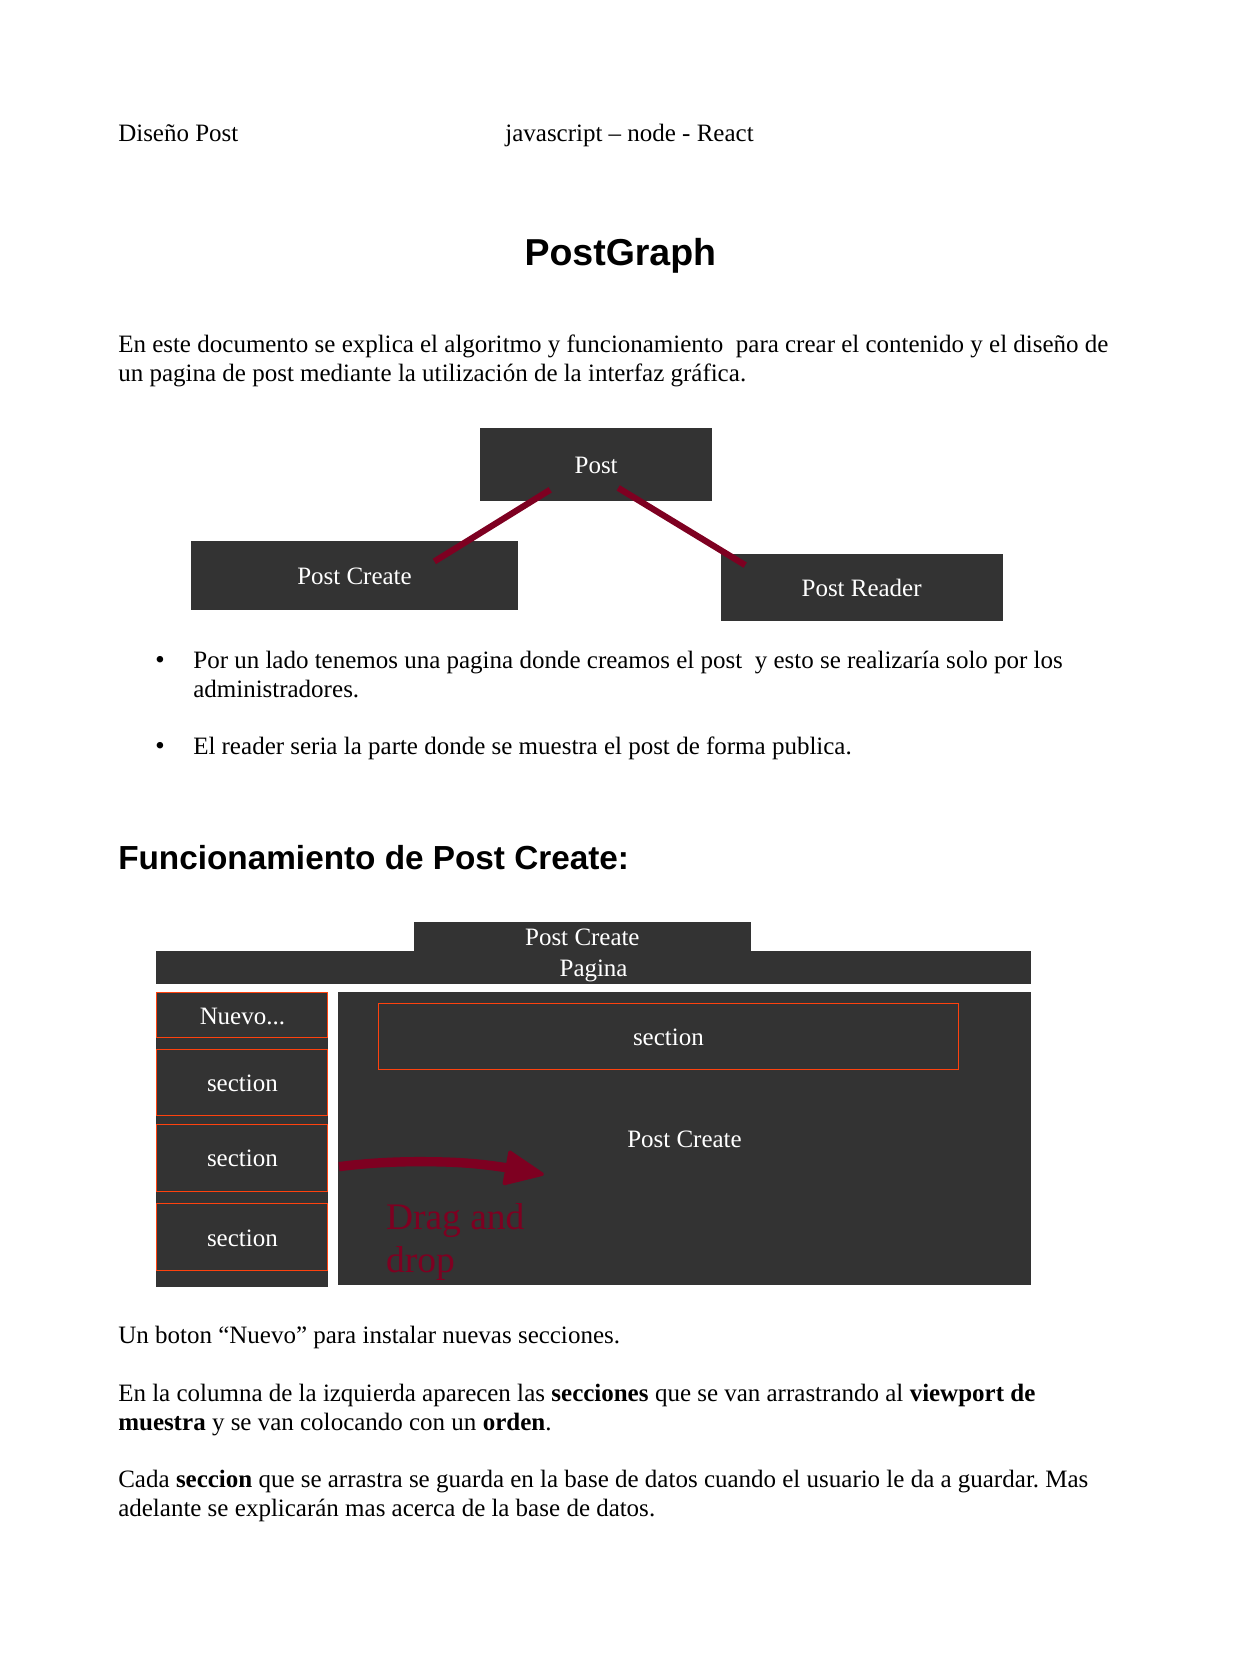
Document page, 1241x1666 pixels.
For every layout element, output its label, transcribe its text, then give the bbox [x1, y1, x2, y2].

list Por un lado tenemos una pagina donde creamos el post y esto se realizaría solo por los administradores. [156, 645, 1122, 703]
text En este documento se explica el algoritmo y funcionamiento para crear el contenido y el diseño de un pagina de post mediante la utilización de la interfaz gráfica. [118, 329, 1122, 386]
text Cada seccion que se arrastra se guarda en la base de datos cuando el usuario le da a guardar. Mas adelante se explicarán mas acerca de la base de datos. [118, 1464, 1122, 1522]
text Un boton “Nuevo” para instalar nuevas secciones. [118, 1321, 1122, 1349]
text En la columna de la izquierda aparecen las secciones que se van arrastrando al viewport de muestra y se van colocando con un orden. [118, 1378, 1122, 1436]
list El reader seria la parte donde se muestra el post de forma publica. [156, 731, 1122, 760]
subtitle Funcionamiento de Post Create: [118, 838, 1122, 877]
subtitle PostGraph [118, 230, 1122, 316]
